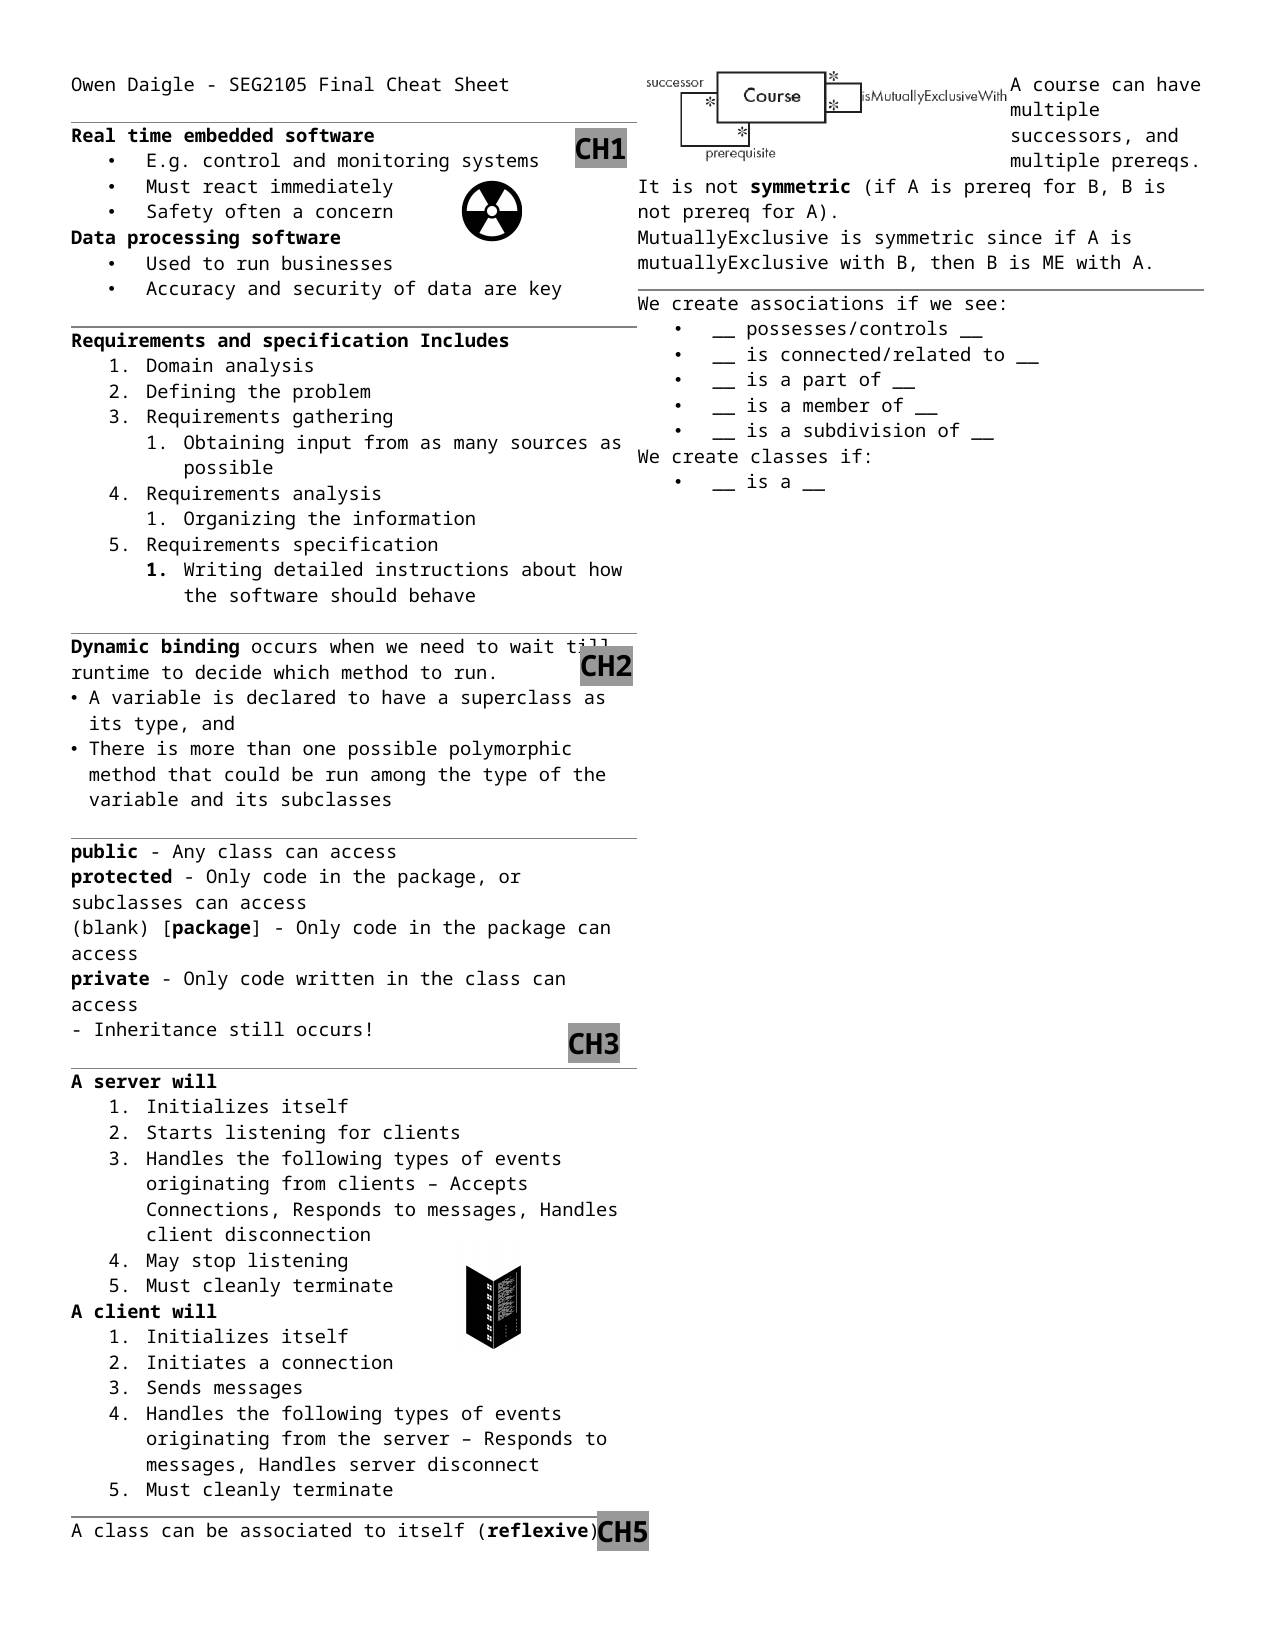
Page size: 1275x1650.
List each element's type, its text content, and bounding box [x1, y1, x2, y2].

text It is not symmetric (if A is prereq for B, B is not prereq for A). [637, 173, 1204, 224]
text A class can be associated to itself (reflexive) [71, 1518, 637, 1542]
list __ is a subdivision of __ [675, 417, 1204, 443]
list __ is a member of __ [675, 392, 1204, 417]
list Defining the problem [108, 378, 637, 403]
list Obtaining input from as many sources as possible [146, 429, 637, 480]
text A client will [71, 1298, 454, 1323]
list May stop listening [108, 1247, 454, 1272]
list Starts listening for clients [108, 1119, 637, 1145]
list Must cleanly terminate [108, 1272, 454, 1298]
list Sends messages [108, 1374, 637, 1400]
text Requirements and specification Includes [71, 328, 637, 352]
text protected - Only code in the package, or subclasses can access [71, 864, 637, 915]
text private - Only code written in the class can access [71, 966, 637, 1017]
text public - Any class can access [71, 839, 637, 864]
text [533, 1298, 637, 1323]
list __ is a part of __ [675, 366, 1204, 392]
picture [637, 70, 1010, 163]
text Dynamic binding occurs when we need to wait till runtime to decide which method to run. [71, 634, 637, 684]
list __ is connected/related to __ [675, 341, 1204, 366]
text Real time embedded software [71, 123, 637, 148]
text We create associations if we see: [637, 290, 1204, 315]
text Data processing software [71, 224, 637, 250]
text We create classes if: [637, 443, 1204, 468]
list Must react immediately [108, 173, 637, 199]
list __ possesses/controls __ [675, 315, 1204, 341]
list Handles the following types of events originating from the server – Responds to messages, Handles server disconnect [108, 1400, 637, 1477]
list Initializes itself [108, 1094, 637, 1119]
list Requirements specification [108, 531, 637, 557]
list Accuracy and security of data are key [108, 275, 637, 301]
list Must cleanly terminate [108, 1477, 637, 1502]
list There is more than one possible polymorphic method that could be run among the type of the variable and its subclasses [71, 736, 637, 812]
list [533, 1272, 637, 1298]
list Requirements gathering [108, 403, 637, 429]
list A variable is declared to have a superclass as its type, and [71, 684, 637, 736]
list Initializes itself [108, 1323, 454, 1349]
text MutuallyExclusive is symmetric since if A is mutuallyExclusive with B, then B is ME with A. [637, 224, 1204, 275]
text (blank) [package] - Only code in the package can access [71, 915, 637, 966]
list Initiates a connection [108, 1349, 637, 1374]
list Requirements analysis [108, 480, 637, 506]
list Writing detailed instructions about how the software should behave [146, 557, 637, 608]
list __ is a __ [675, 468, 1204, 494]
list Used to run businesses [108, 250, 637, 275]
text Owen Daigle - SEG2105 Final Cheat Sheet [71, 71, 637, 96]
list [533, 1323, 637, 1349]
list [533, 1247, 637, 1272]
list Domain analysis [108, 352, 637, 378]
list [523, 199, 637, 224]
list Organizing the information [146, 506, 637, 531]
list Safety often a concern [108, 199, 461, 224]
list E.g. control and monitoring systems [108, 148, 637, 173]
text - Inheritance still occurs! [71, 1017, 637, 1042]
text A course can have multiple successors, and multiple prereqs. [637, 71, 1204, 173]
list Handles the following types of events originating from clients – Accepts Connections, Responds to messages, Handles client disconnection [108, 1145, 637, 1247]
text A server will [71, 1069, 637, 1094]
